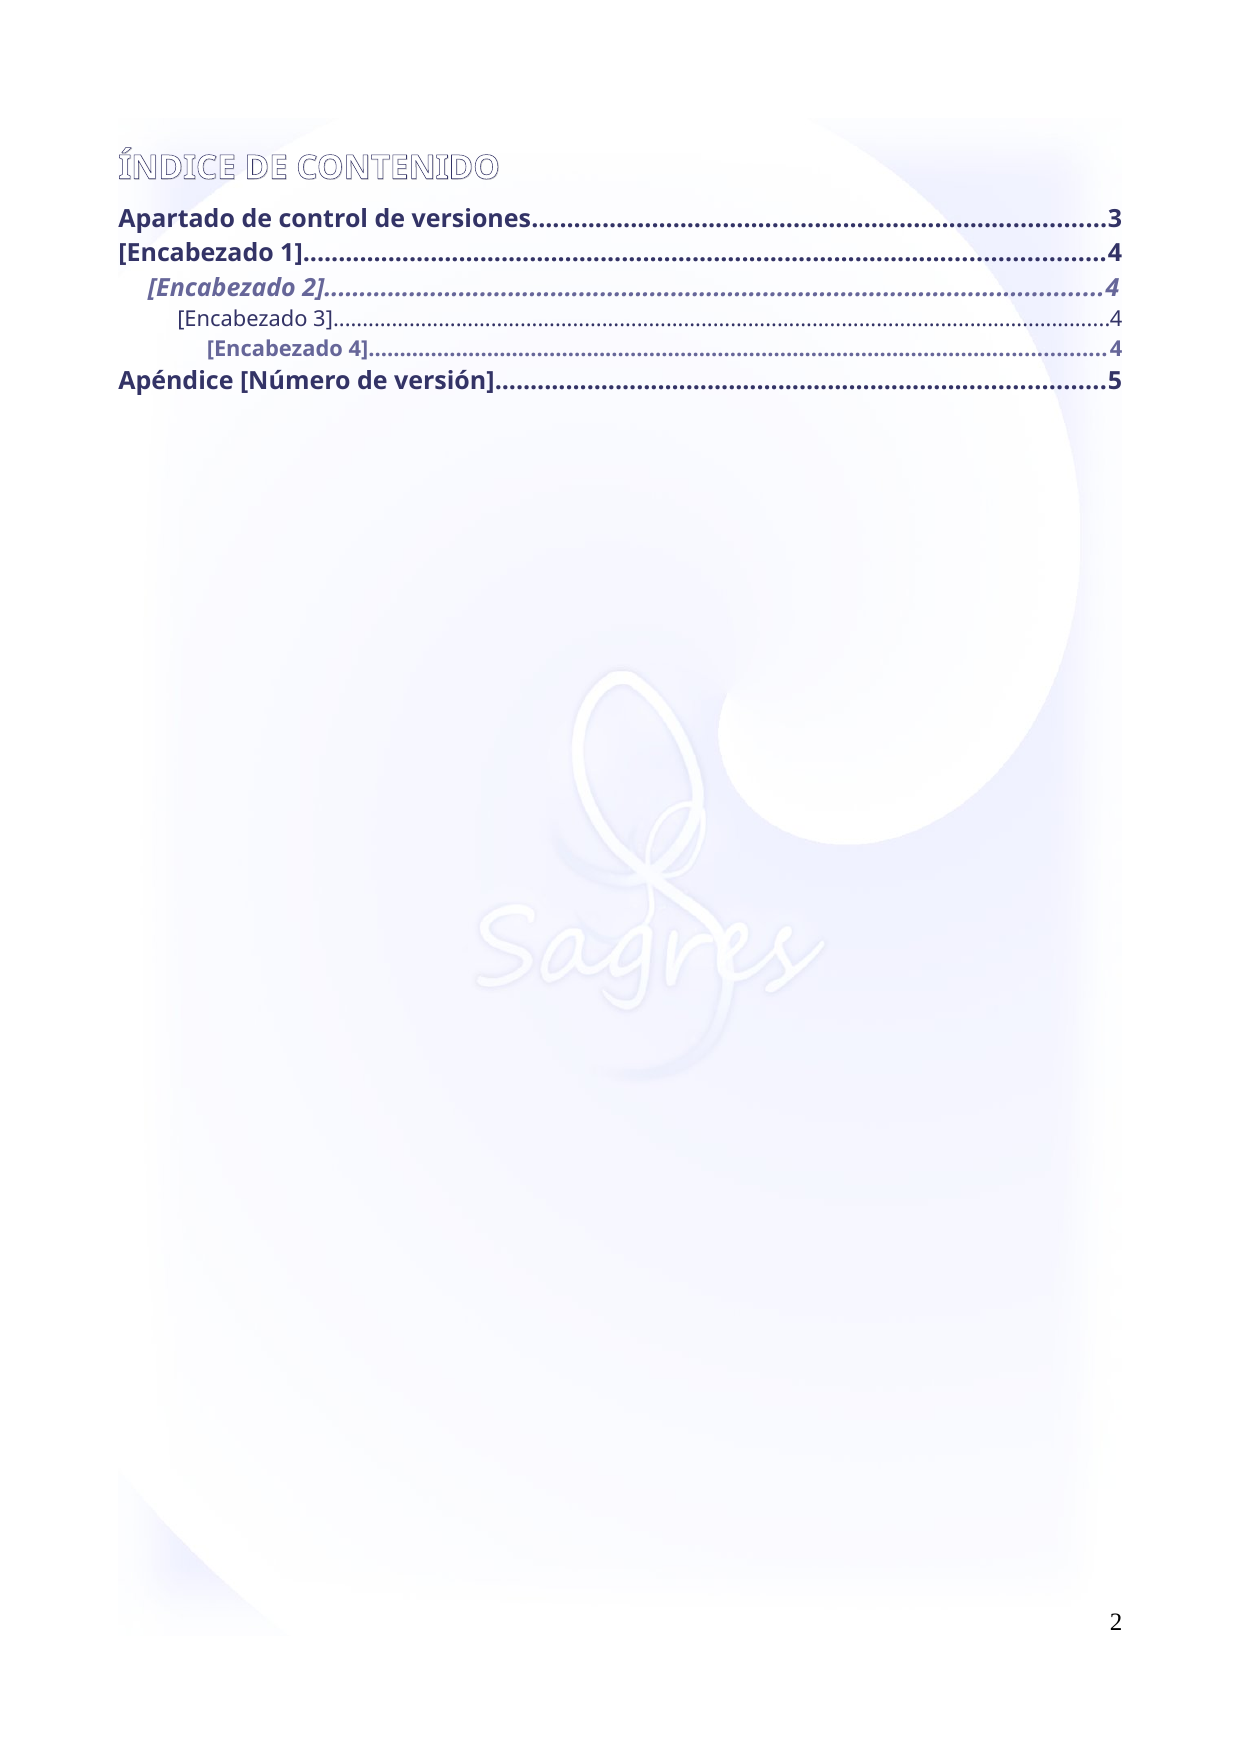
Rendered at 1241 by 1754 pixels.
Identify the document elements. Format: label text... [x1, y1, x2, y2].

subtitle Índice de contenido [118, 143, 1122, 188]
text Apéndice [Número de versión] 5 [118, 363, 1122, 397]
picture [118, 188, 1122, 201]
text [Encabezado 3] 4 [177, 303, 1122, 333]
text [Encabezado 1] 4 [118, 235, 1122, 269]
picture [118, 269, 207, 363]
picture [118, 118, 1122, 143]
text [Encabezado 2] 4 [148, 269, 1122, 303]
picture [118, 397, 1122, 1636]
text Apartado de control de versiones 3 [118, 201, 1122, 235]
text [Encabezado 4] 4 [207, 333, 1122, 363]
